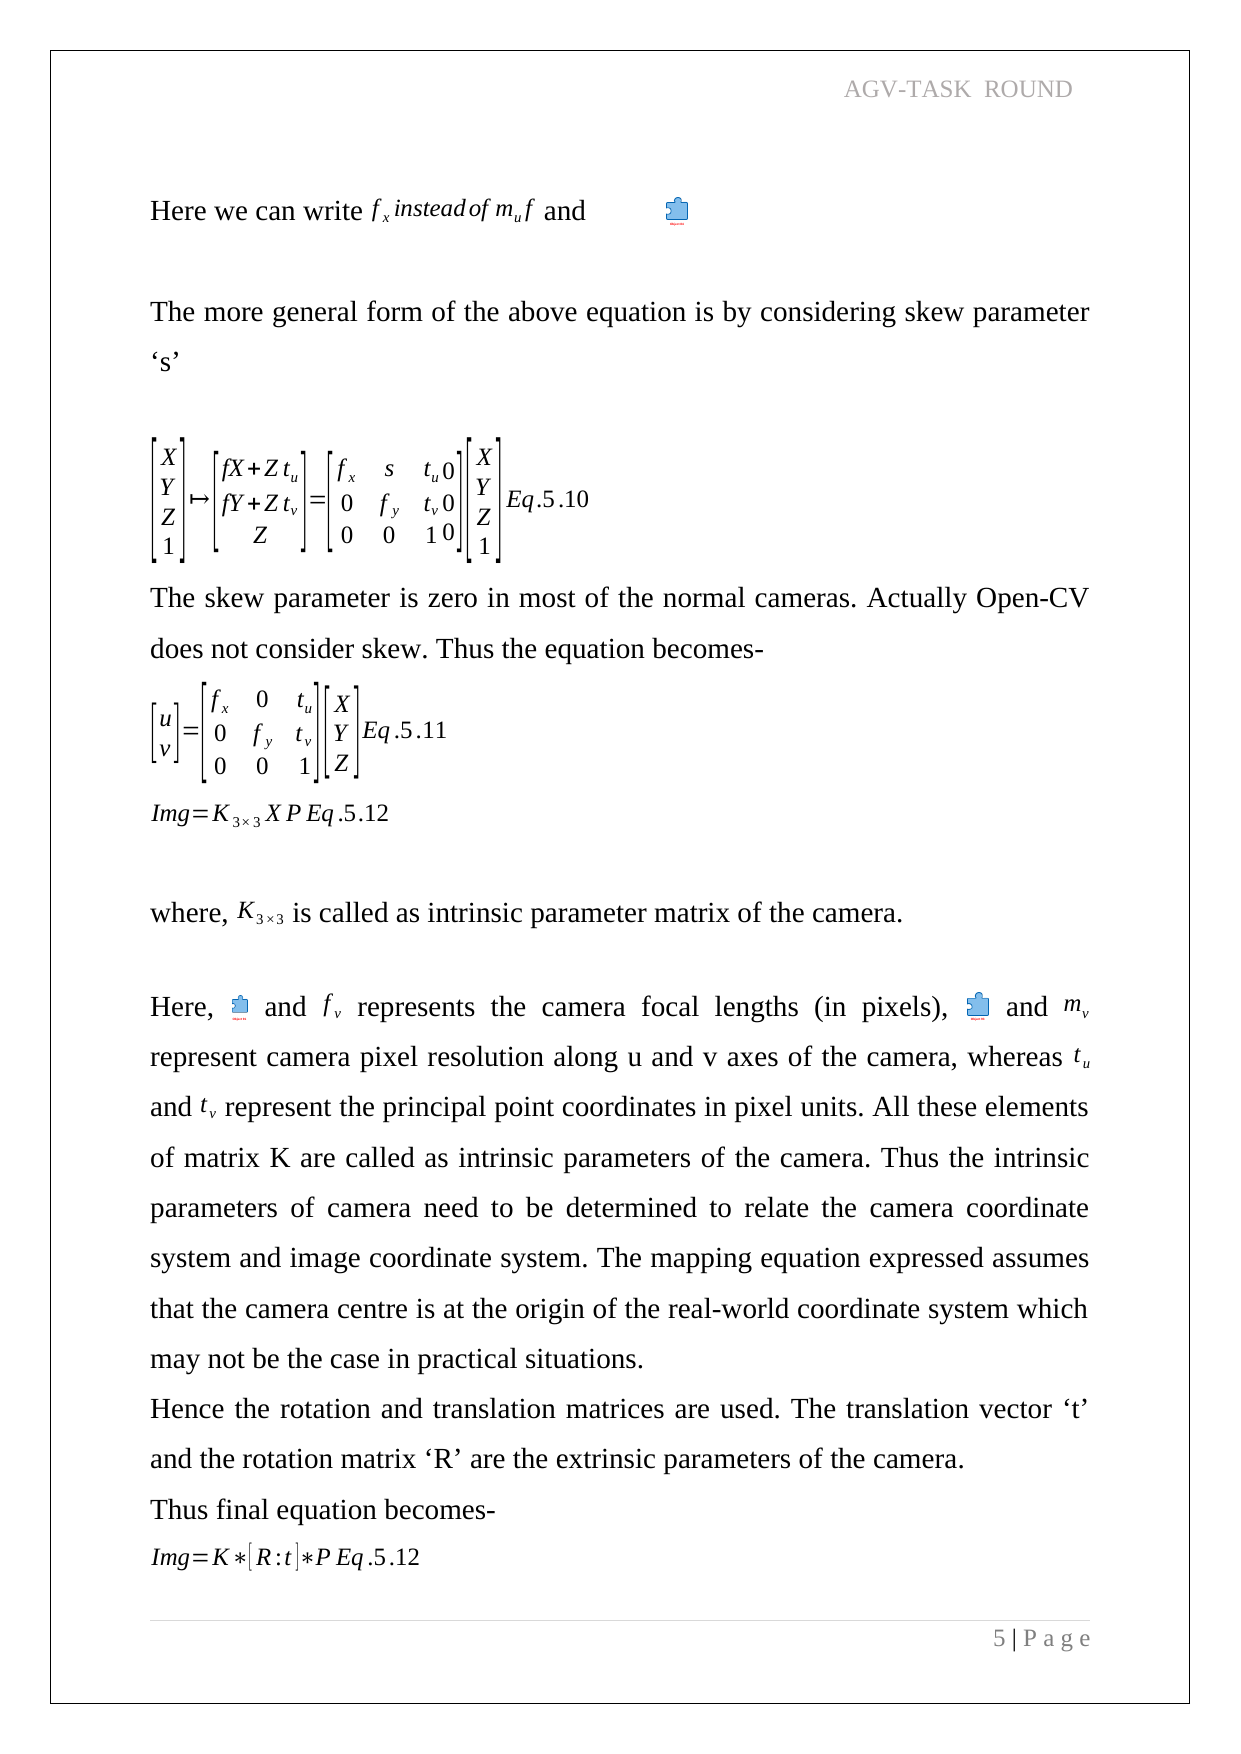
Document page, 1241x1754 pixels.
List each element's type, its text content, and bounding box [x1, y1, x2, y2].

text where, is called as intrinsic parameter matrix of the camera. [150, 895, 1090, 929]
text Here, and represents the camera focal lengths (in pixels), and represent camera pixel resolution along u and v axes of the camera, whereas and represent the principal point coordinates in pixel units. All these elements of matrix K are called as intrinsic parameters of the camera. Thus the intrinsic parameters of camera need to be determined to relate the camera coordinate system and image coordinate system. The mapping equation expressed assumes that the camera centre is at the origin of the real-world coordinate system which may not be the case in practical situations. [150, 989, 1090, 1374]
text The more general form of the above equation is by considering skew parameter ‘s’ [150, 294, 1090, 378]
text The skew parameter is zero in most of the normal cameras. Actually Open-CV does not consider skew. Thus the equation becomes- [150, 580, 1090, 664]
text Hence the rotation and translation matrices are used. The translation vector ‘t’ and the rotation matrix ‘R’ are the extrinsic parameters of the camera. [150, 1391, 1090, 1475]
text Here we can write and [150, 193, 1090, 227]
text Thus final equation becomes- [150, 1492, 1090, 1526]
